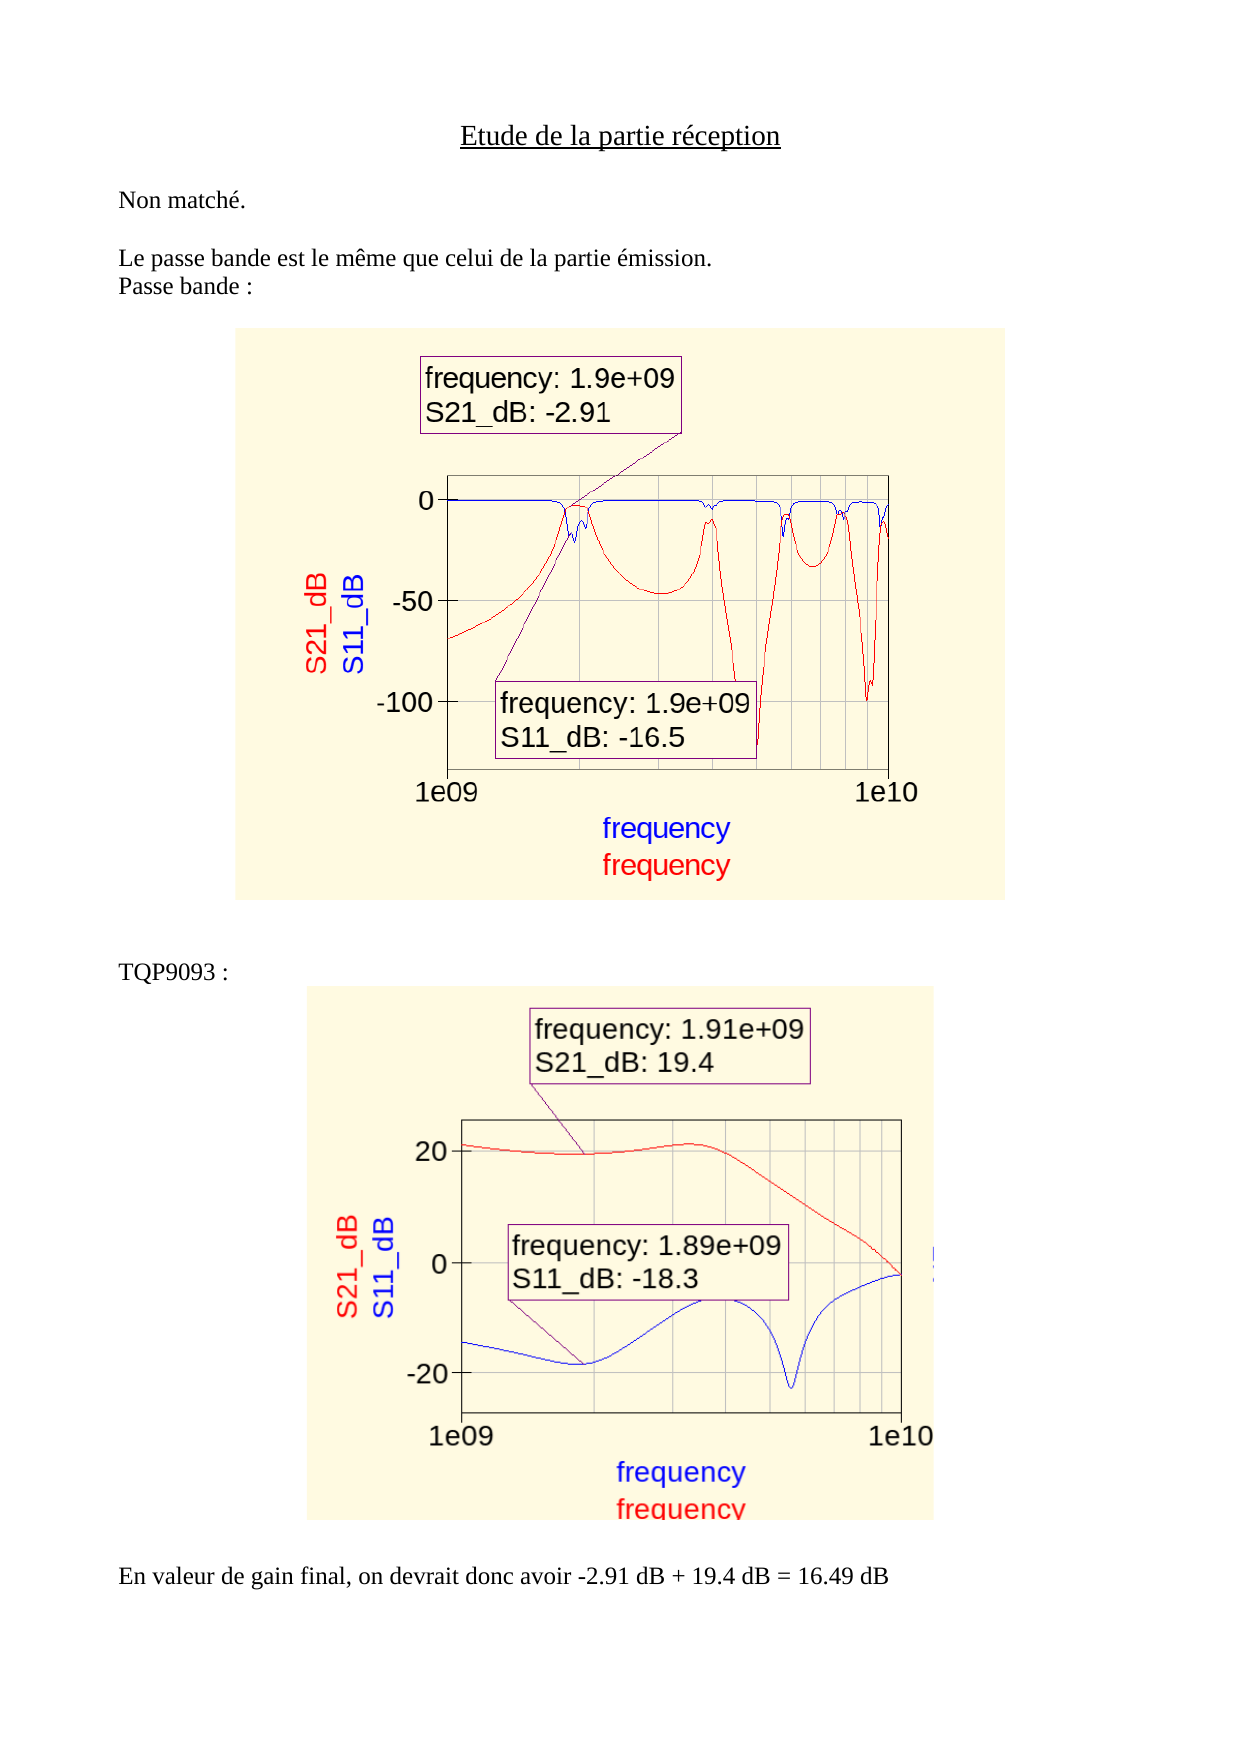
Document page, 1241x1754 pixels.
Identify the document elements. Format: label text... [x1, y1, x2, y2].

picture [306, 986, 934, 1520]
text Non matché. [118, 185, 1122, 214]
text TQP9093 : [118, 957, 1122, 986]
text En valeur de gain final, on devrait donc avoir -2.91 dB + 19.4 dB = 16.49 dB [118, 1561, 1122, 1590]
text Passe bande : [118, 271, 1122, 300]
picture [235, 328, 1005, 900]
text Le passe bande est le même que celui de la partie émission. [118, 243, 1122, 271]
text Etude de la partie réception [118, 118, 1122, 152]
